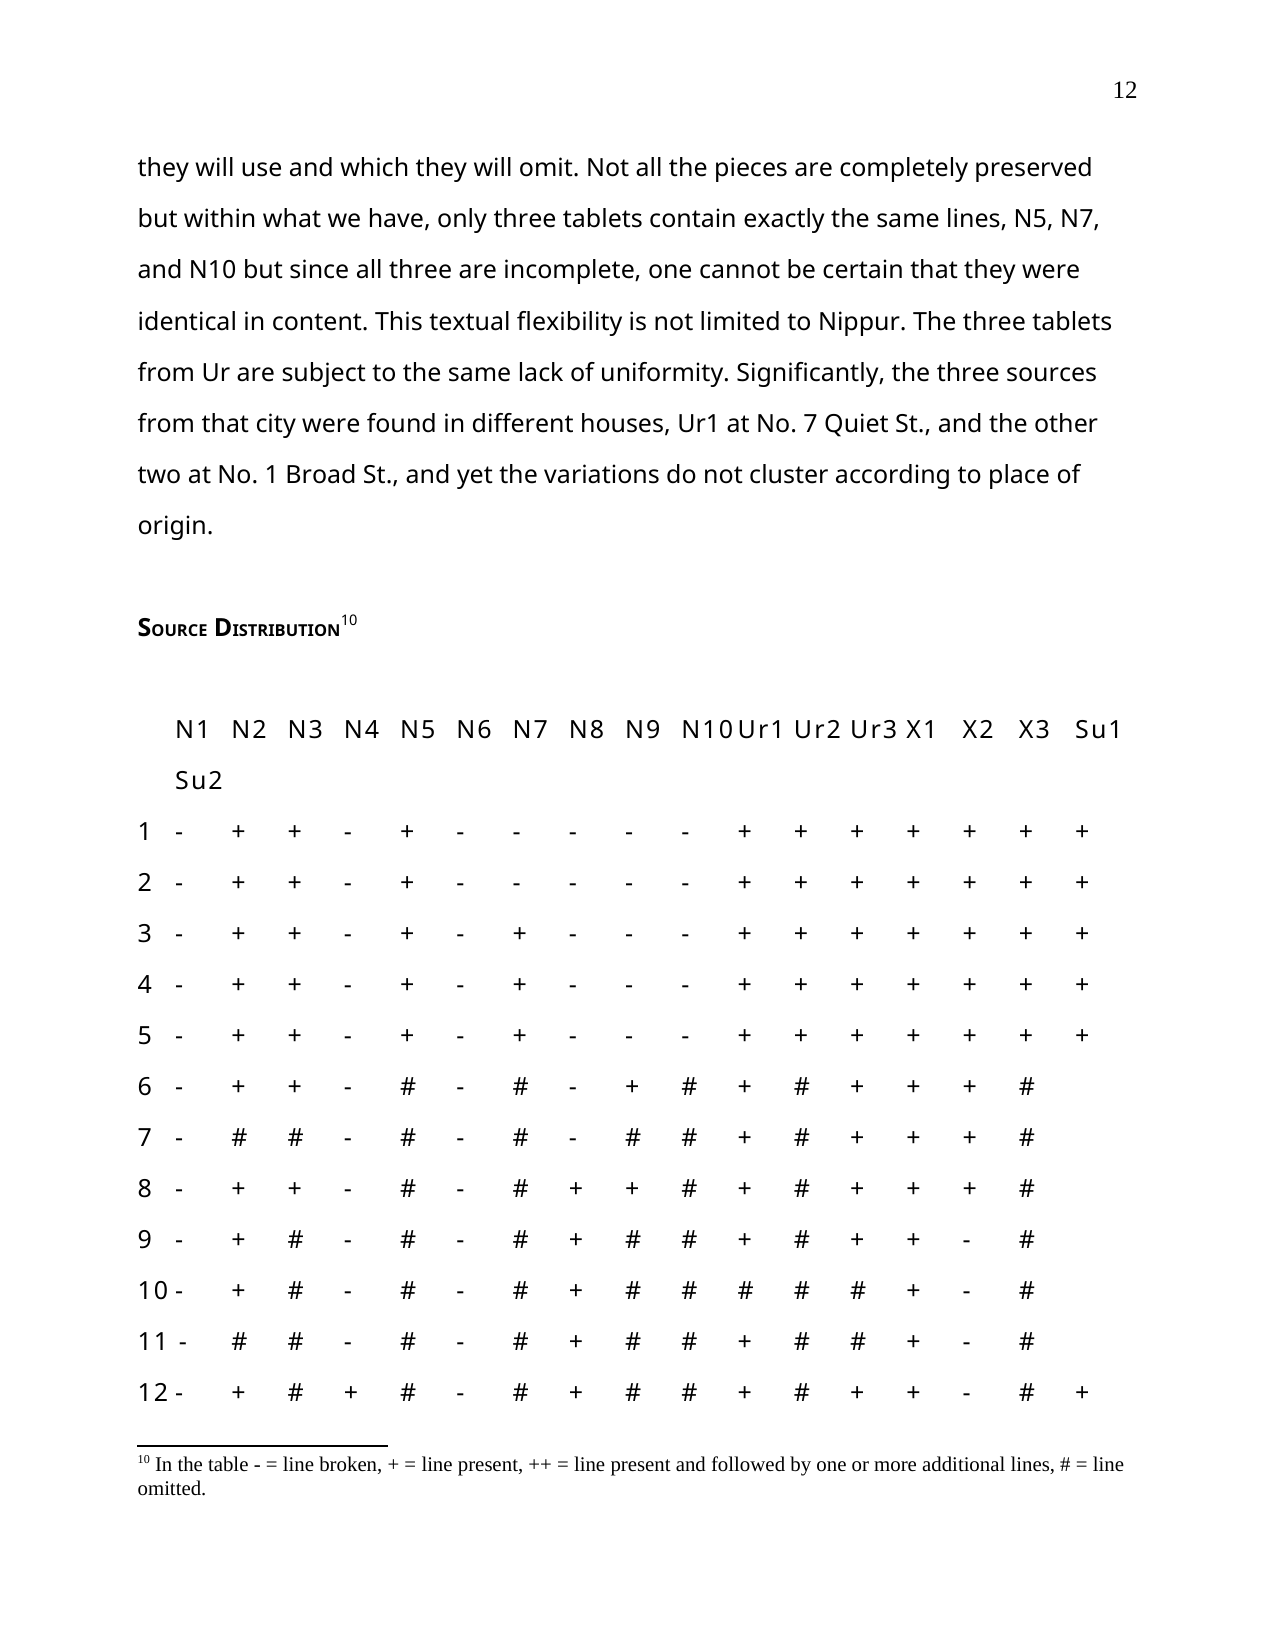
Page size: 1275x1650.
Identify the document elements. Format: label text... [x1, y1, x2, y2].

text 3 - + + - + - + - - - + + + + + + + [137, 916, 1187, 950]
text 6 - + + - # - # - + # + # + + + # [137, 1069, 1187, 1103]
text 1 - + + - + - - - - - + + + + + + + [137, 813, 1187, 848]
text 10 - + # - # - # + # # # # # + - # [137, 1273, 1187, 1307]
text they will use and which they will omit. Not all the pieces are completely preserved but within what we have, only three tablets contain exactly the same lines, N5, N7, and N10 but since all three are incomplete, one cannot be certain that they were identical in content. This textual flexibility is not limited to Nippur. The three tablets from Ur are subject to the same lack of uniformity. Significantly, the three sources from that city were found in different houses, Ur1 at No. 7 Quiet St., and the other two at No. 1 Broad St., and yet the variations do not cluster according to place of origin. [137, 150, 1138, 541]
text N1 N2 N3 N4 N5 N6 N7 N8 N9 N10 Ur1 Ur2 Ur3 X1 X2 X3 Su1 Su2 [137, 711, 1187, 797]
text In the table - = line broken, + = line present, ++ = line present and followed by one or more additional lines, # = line omitted. [137, 1452, 1138, 1500]
text 12 - + # + # - # + # # + # + + - # + [137, 1375, 1187, 1409]
text 7 - # # - # - # - # # + # + + + # [137, 1120, 1187, 1154]
text 2 - + + - + - - - - - + + + + + + + [137, 864, 1187, 899]
text 5 - + + - + - + - - - + + + + + + + [137, 1018, 1187, 1052]
text Source Distribution [137, 609, 1138, 643]
text 11 - # # - # - # + # # + # # + - # [137, 1324, 1187, 1358]
text 4 - + + - + - + - - - + + + + + + + [137, 967, 1187, 1001]
text 8 - + + - # - # + + # + # + + + # [137, 1171, 1187, 1205]
text 9 - + # - # - # + # # + # + + - # [137, 1222, 1187, 1256]
